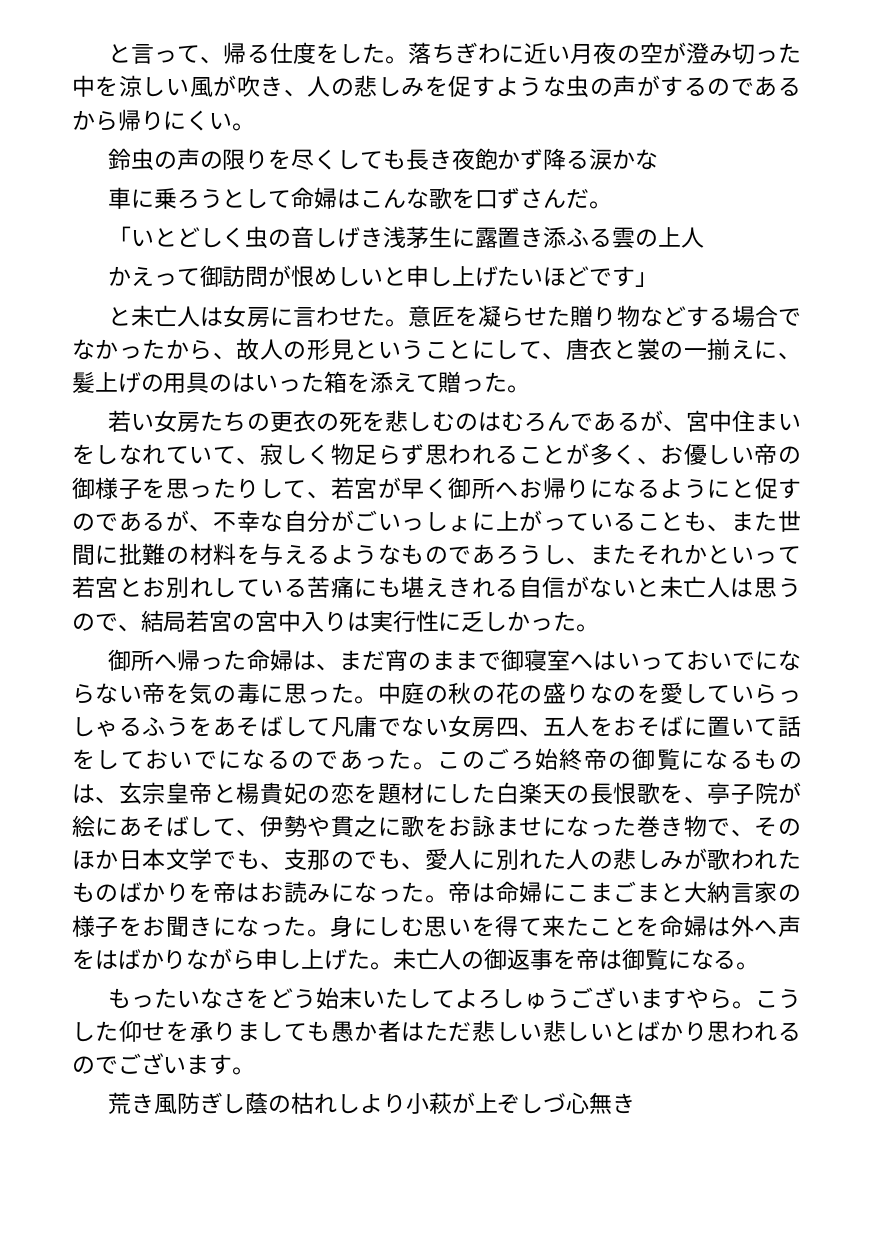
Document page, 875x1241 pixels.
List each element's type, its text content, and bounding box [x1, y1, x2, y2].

text 車に乗ろうとして命婦はこんな歌を口ずさんだ。 [72, 181, 802, 214]
text と未亡人は女房に言わせた。意匠を凝らせた贈り物などする場合でなかったから、故人の形見ということにして、唐衣と裳の一揃えに、髪上げの用具のはいった箱を添えて贈った。 [72, 298, 802, 398]
text 御所へ帰った命婦は、まだ宵のままで御寝室へはいっておいでにならない帝を気の毒に思った。中庭の秋の花の盛りなのを愛していらっしゃるふうをあそばして凡庸でない女房四、五人をおそばに置いて話をしておいでになるのであった。このごろ始終帝の御覧になるものは、玄宗皇帝と楊貴妃の恋を題材にした白楽天の長恨歌を、亭子院が絵にあそばして、伊勢や貫之に歌をお詠ませになった巻き物で、そのほか日本文学でも、支那のでも、愛人に別れた人の悲しみが歌われたものばかりを帝はお読みになった。帝は命婦にこまごまと大納言家の様子をお聞きになった。身にしむ思いを得て来たことを命婦は外へ声をはばかりながら申し上げた。未亡人の御返事を帝は御覧になる。 [72, 642, 802, 975]
text 鈴虫の声の限りを尽くしても長き夜飽かず降る涙かな [72, 142, 802, 175]
text 荒き風防ぎし蔭の枯れしより小萩が上ぞしづ心無き [72, 1086, 802, 1119]
text 「いとどしく虫の音しげき浅茅生に露置き添ふる雲の上人 [72, 220, 802, 253]
text と言って、帰る仕度をした。落ちぎわに近い月夜の空が澄み切った中を涼しい風が吹き、人の悲しみを促すような虫の声がするのであるから帰りにくい。 [72, 36, 802, 136]
text 若い女房たちの更衣の死を悲しむのはむろんであるが、宮中住まいをしなれていて、寂しく物足らず思われることが多く、お優しい帝の御様子を思ったりして、若宮が早く御所へお帰りになるようにと促すのであるが、不幸な自分がごいっしょに上がっていることも、また世間に批難の材料を与えるようなものであろうし、またそれかといって若宮とお別れしている苦痛にも堪えきれる自信がないと未亡人は思うので、結局若宮の宮中入りは実行性に乏しかった。 [72, 404, 802, 637]
text かえって御訪問が恨めしいと申し上げたいほどです」 [72, 259, 802, 292]
text もったいなさをどう始末いたしてよろしゅうございますやら。こうした仰せを承りましても愚か者はただ悲しい悲しいとばかり思われるのでございます。 [72, 981, 802, 1080]
